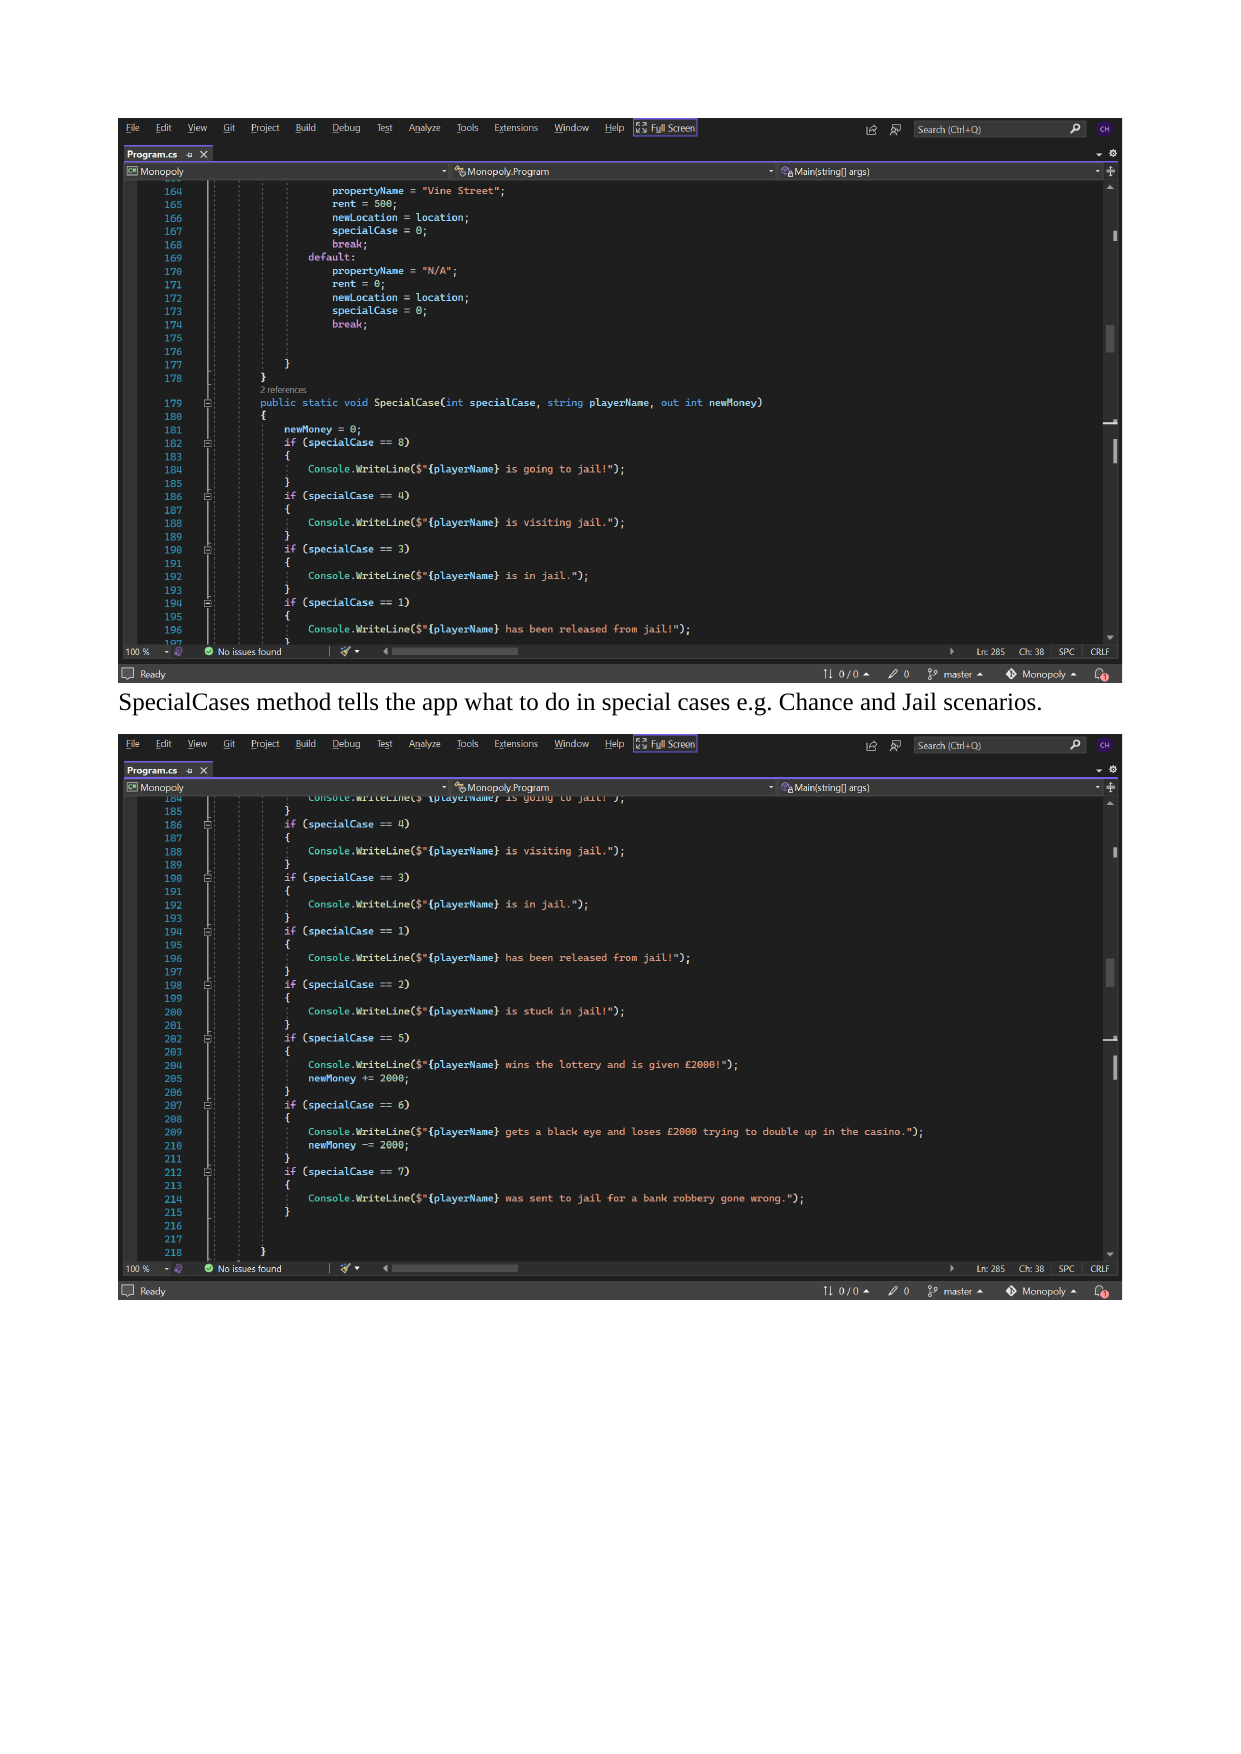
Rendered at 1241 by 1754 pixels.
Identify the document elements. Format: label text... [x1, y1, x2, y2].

picture [118, 734, 1123, 1300]
text SpecialCases method tells the app what to do in special cases e.g. Chance and Jail scenarios. [118, 683, 1122, 716]
picture [118, 118, 1123, 683]
